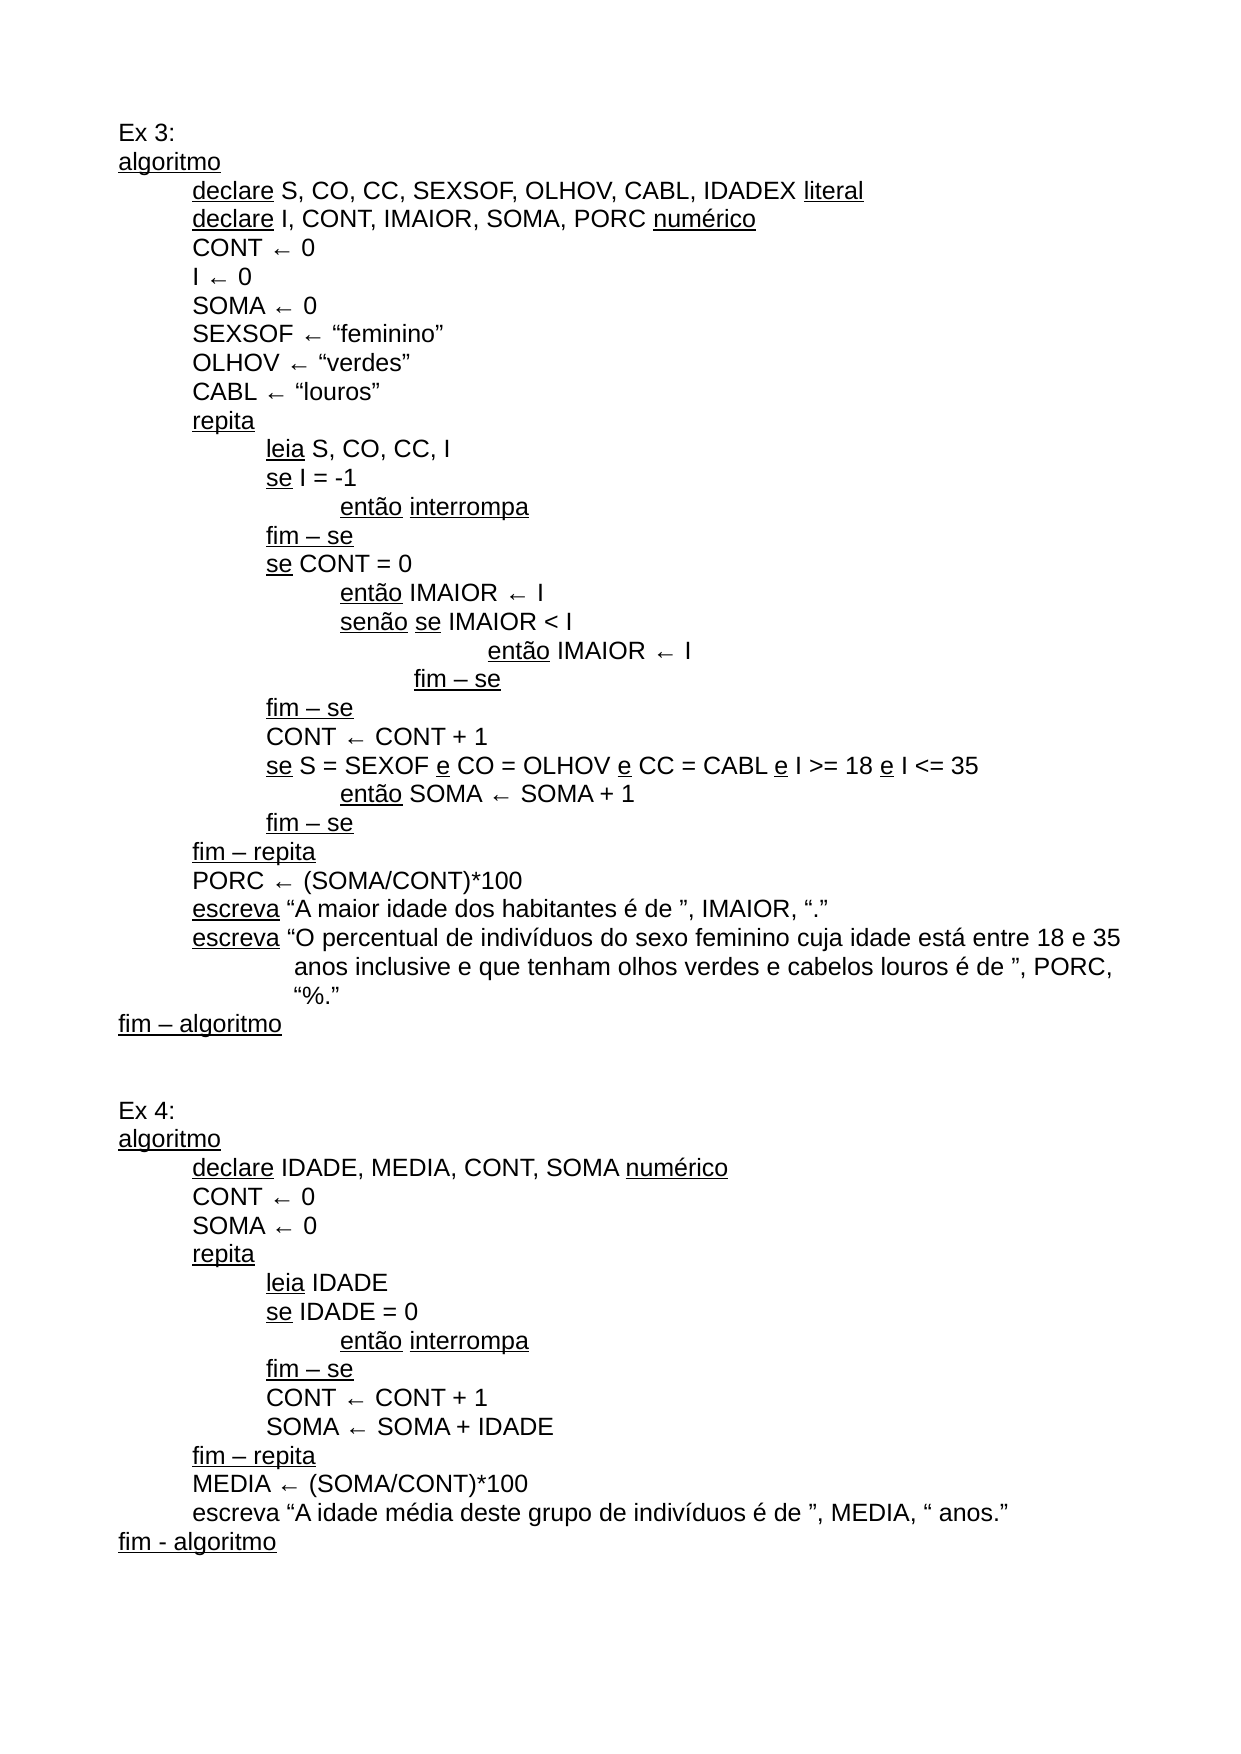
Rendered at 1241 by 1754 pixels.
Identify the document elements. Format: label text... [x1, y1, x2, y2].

text se CONT = 0 [118, 549, 1122, 578]
text escreva “A maior idade dos habitantes é de ”, IMAIOR, “.” [118, 894, 1122, 923]
text algoritmo [118, 1124, 1122, 1153]
text I ← 0 [118, 262, 1122, 291]
text então interrompa [118, 492, 1122, 521]
text Ex 3: [118, 118, 1122, 147]
text escreva “O percentual de indivíduos do sexo feminino cuja idade está entre 18 e 35 anos inclusive e que tenham olhos verdes e cabelos louros é de ”, PORC, “%.” [118, 923, 1122, 1009]
text SOMA ← SOMA + IDADE [118, 1412, 1122, 1441]
text se I = -1 [118, 463, 1122, 492]
text SEXSOF ← “feminino” [118, 319, 1122, 348]
text CONT ← 0 [118, 1182, 1122, 1211]
text repita [118, 406, 1122, 434]
text OLHOV ← “verdes” [118, 348, 1122, 377]
text fim – repita [118, 837, 1122, 866]
text CONT ← CONT + 1 [118, 1383, 1122, 1412]
text CABL ← “louros” [118, 377, 1122, 406]
text se S = SEXOF e CO = OLHOV e CC = CABL e I >= 18 e I <= 35 [118, 751, 1122, 779]
text SOMA ← 0 [118, 1211, 1122, 1239]
text escreva “A idade média deste grupo de indivíduos é de ”, MEDIA, “ anos.” [118, 1498, 1122, 1527]
text fim – se [118, 1354, 1122, 1383]
text fim – se [118, 808, 1122, 837]
text então IMAIOR ← I [118, 578, 1122, 607]
text fim – algoritmo [118, 1009, 1122, 1038]
text declare IDADE, MEDIA, CONT, SOMA numérico [118, 1153, 1122, 1182]
text leia IDADE [118, 1268, 1122, 1297]
text então IMAIOR ← I [118, 636, 1122, 664]
text repita [118, 1239, 1122, 1268]
text algoritmo [118, 147, 1122, 176]
text declare S, CO, CC, SEXSOF, OLHOV, CABL, IDADEX literal [118, 176, 1122, 204]
text fim – se [118, 664, 1122, 693]
text PORC ← (SOMA/CONT)*100 [118, 866, 1122, 894]
text então interrompa [118, 1326, 1122, 1354]
text se IDADE = 0 [118, 1297, 1122, 1326]
text senão se IMAIOR < I [118, 607, 1122, 636]
text fim – repita [118, 1441, 1122, 1469]
text fim – se [118, 693, 1122, 722]
text Ex 4: [118, 1096, 1122, 1124]
text leia S, CO, CC, I [118, 434, 1122, 463]
text CONT ← CONT + 1 [118, 722, 1122, 751]
text CONT ← 0 [118, 233, 1122, 262]
text fim - algoritmo [118, 1527, 1122, 1556]
text fim – se [118, 521, 1122, 549]
text então SOMA ← SOMA + 1 [118, 779, 1122, 808]
text declare I, CONT, IMAIOR, SOMA, PORC numérico [118, 204, 1122, 233]
text MEDIA ← (SOMA/CONT)*100 [118, 1469, 1122, 1498]
text SOMA ← 0 [118, 291, 1122, 319]
